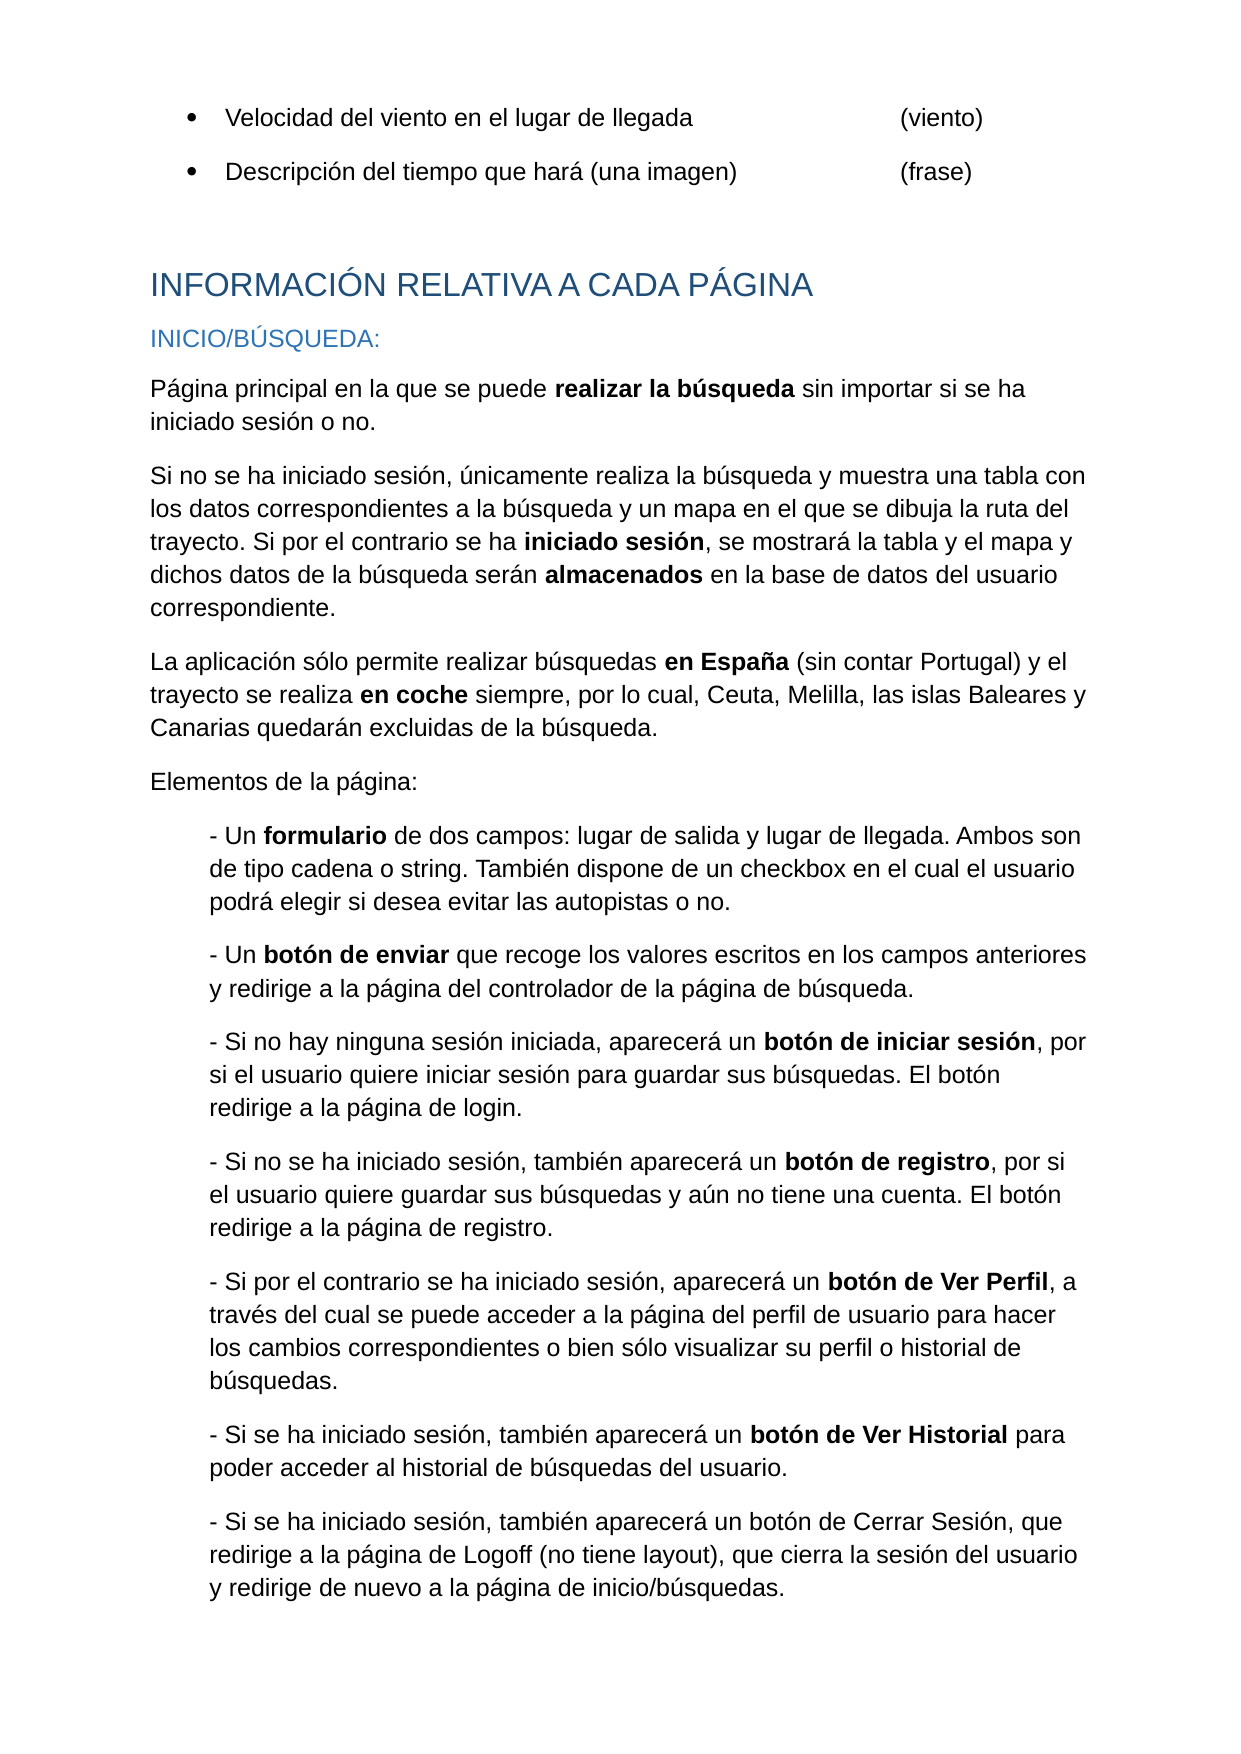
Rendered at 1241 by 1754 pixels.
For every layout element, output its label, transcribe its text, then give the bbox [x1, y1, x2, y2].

text Si no se ha iniciado sesión, únicamente realiza la búsqueda y muestra una tabla con los datos correspondientes a la búsqueda y un mapa en el que se dibuja la ruta del trayecto. Si por el contrario se ha iniciado sesión, se mostrará la tabla y el mapa y dichos datos de la búsqueda serán almacenados en la base de datos del usuario correspondiente. [150, 461, 1090, 622]
text La aplicación sólo permite realizar búsquedas en España (sin contar Portugal) y el trayecto se realiza en coche siempre, por lo cual, Ceuta, Melilla, las islas Baleares y Canarias quedarán excluidas de la búsqueda. [150, 647, 1090, 742]
subtitle INICIO/BÚSQUEDA: [150, 324, 1090, 353]
text - Si por el contrario se ha iniciado sesión, aparecerá un botón de Ver Perfil, a través del cual se puede acceder a la página del perfil de usuario para hacer los cambios correspondientes o bien sólo visualizar su perfil o historial de búsquedas. [209, 1267, 1090, 1395]
text - Si no se ha iniciado sesión, también aparecerá un botón de registro, por si el usuario quiere guardar sus búsquedas y aún no tiene una cuenta. El botón redirige a la página de registro. [209, 1147, 1090, 1242]
text Página principal en la que se puede realizar la búsqueda sin importar si se ha iniciado sesión o no. [150, 374, 1090, 436]
list Descripción del tiempo que hará (una imagen) (frase) [187, 157, 1090, 186]
text - Si se ha iniciado sesión, también aparecerá un botón de Ver Historial para poder acceder al historial de búsquedas del usuario. [209, 1420, 1090, 1482]
text - Si no hay ninguna sesión iniciada, aparecerá un botón de iniciar sesión, por si el usuario quiere iniciar sesión para guardar sus búsquedas. El botón redirige a la página de login. [209, 1027, 1090, 1122]
subtitle INFORMACIÓN RELATIVA A CADA PÁGINA [150, 265, 1090, 304]
list Velocidad del viento en el lugar de llegada (viento) [187, 103, 1090, 132]
text - Si se ha iniciado sesión, también aparecerá un botón de Cerrar Sesión, que redirige a la página de Logoff (no tiene layout), que cierra la sesión del usuario y redirige de nuevo a la página de inicio/búsquedas. [209, 1507, 1090, 1602]
text Elementos de la página: [150, 767, 1090, 796]
text - Un formulario de dos campos: lugar de salida y lugar de llegada. Ambos son de tipo cadena o string. También dispone de un checkbox en el cual el usuario podrá elegir si desea evitar las autopistas o no. [209, 821, 1090, 915]
text - Un botón de enviar que recoge los valores escritos en los campos anteriores y redirige a la página del controlador de la página de búsqueda. [209, 941, 1090, 1002]
